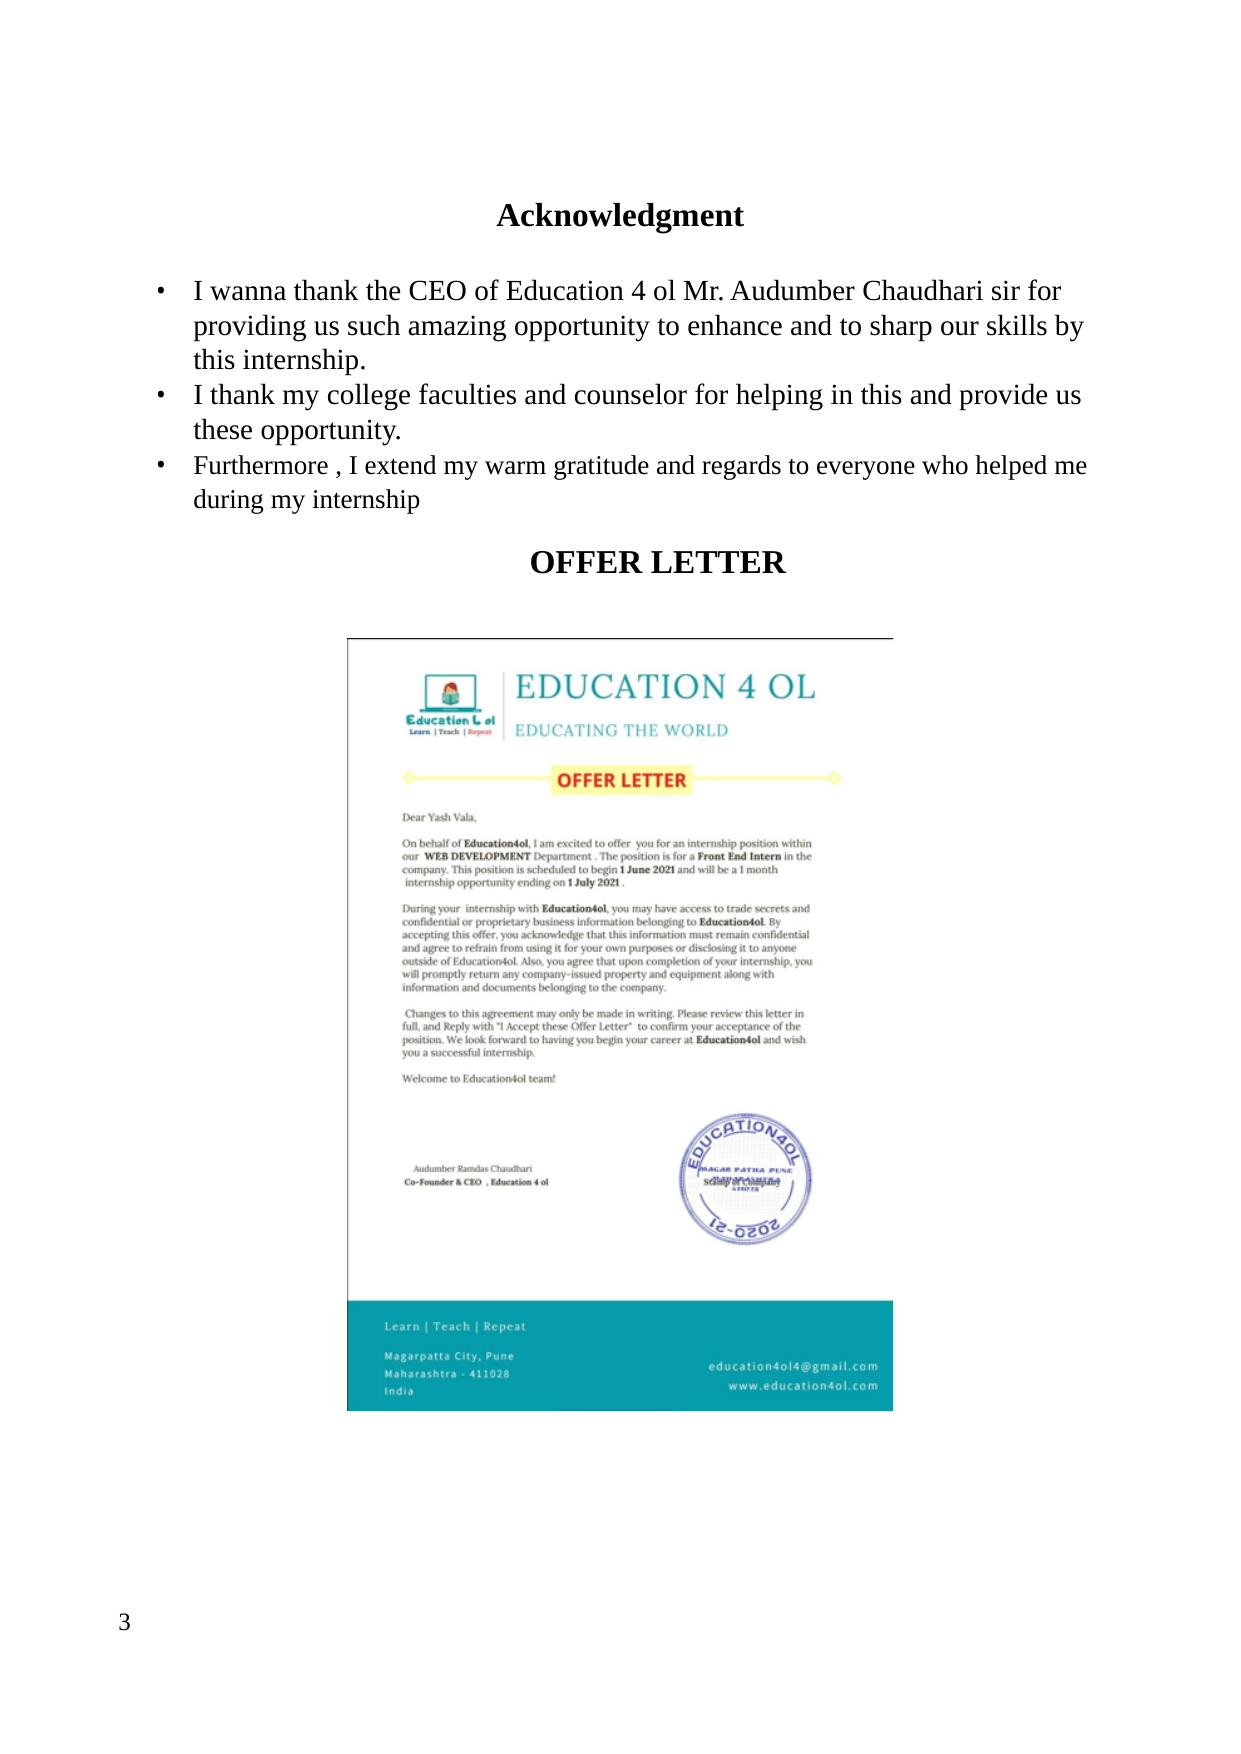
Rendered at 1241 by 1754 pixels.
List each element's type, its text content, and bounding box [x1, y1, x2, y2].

list I wanna thank the CEO of Education 4 ol Mr. Audumber Chaudhari sir for providing us such amazing opportunity to enhance and to sharp our skills by this internship. [156, 271, 1122, 375]
list Furthermore , I extend my warm gratitude and regards to everyone who helped me during my internship [156, 446, 1122, 514]
list Acknowledgment [118, 195, 1122, 233]
picture [347, 638, 894, 1411]
text OFFER LETTER [193, 543, 1122, 581]
list I thank my college faculties and counselor for helping in this and provide us these opportunity. [156, 375, 1122, 446]
